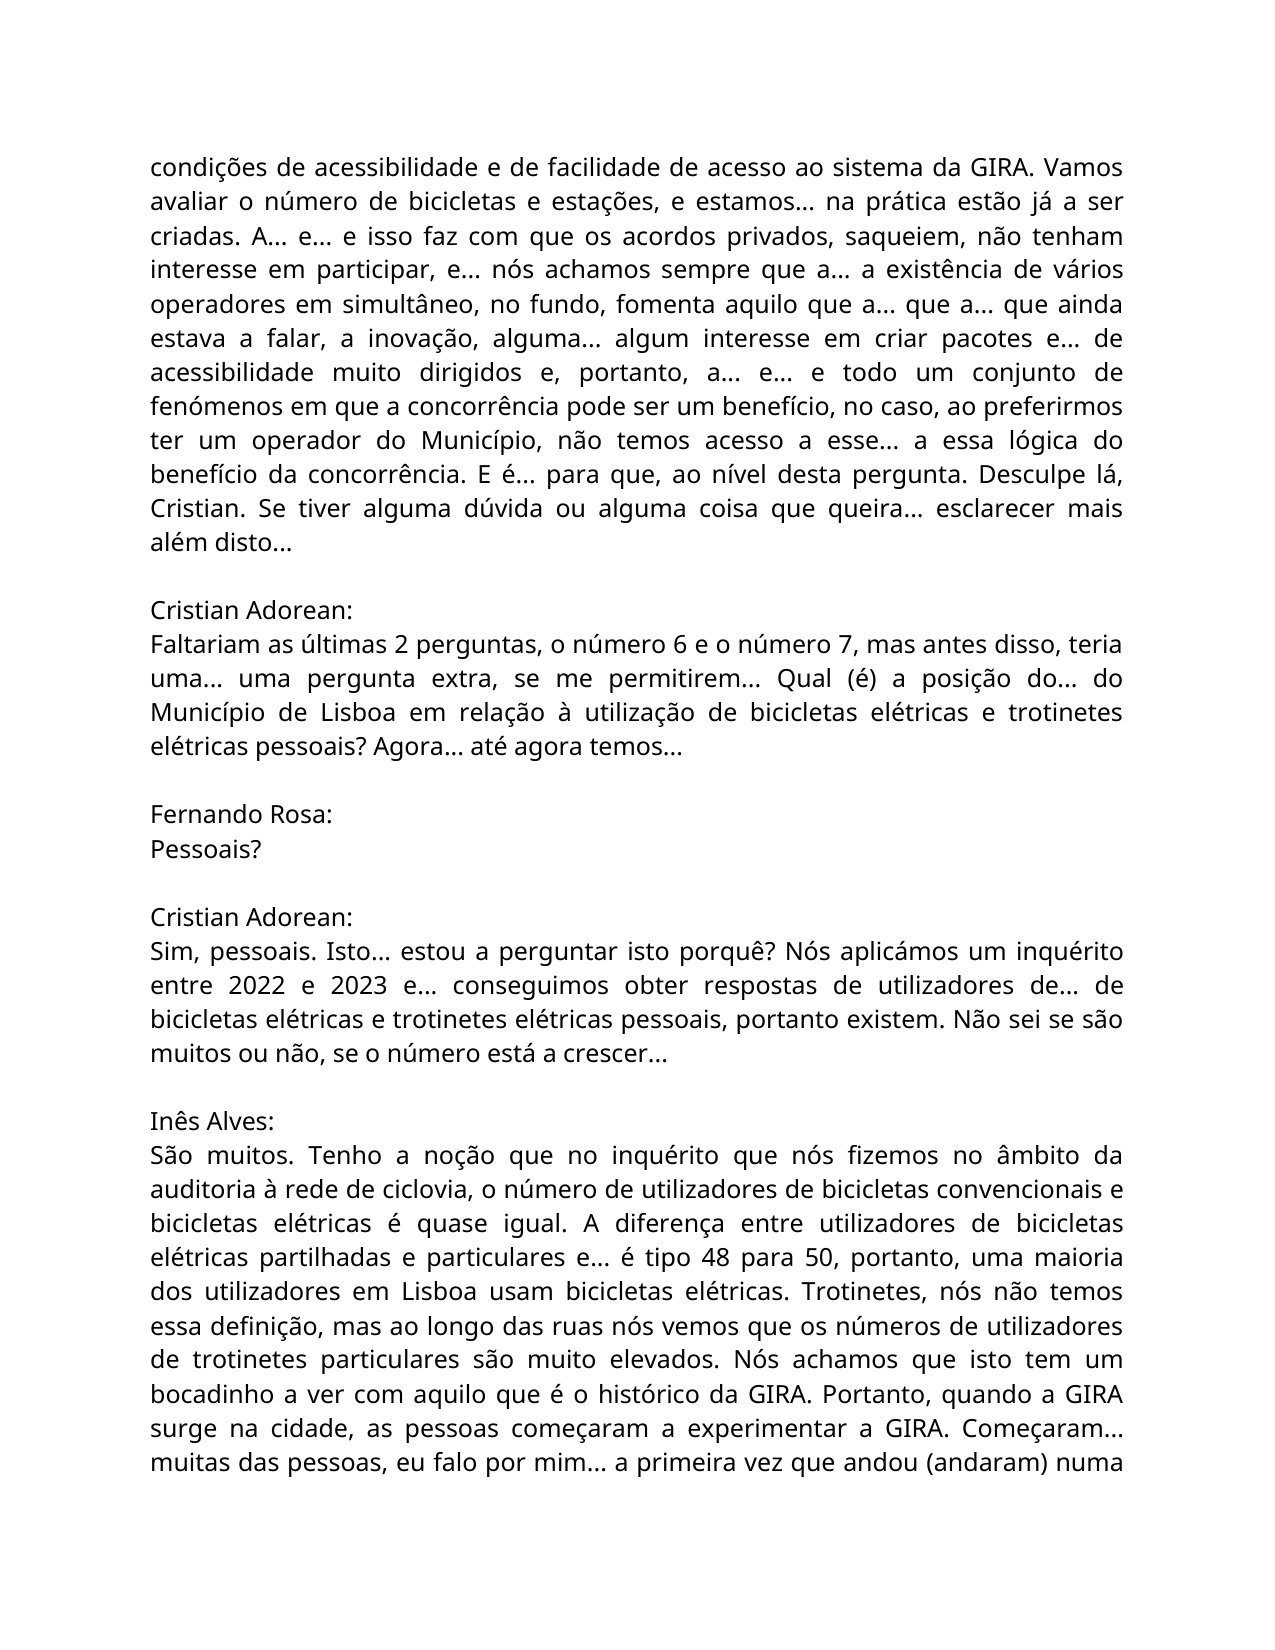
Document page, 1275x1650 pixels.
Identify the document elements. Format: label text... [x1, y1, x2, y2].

text Sim, pessoais. Isto... estou a perguntar isto porquê? Nós aplicámos um inquérito entre 2022 e 2023 e... conseguimos obter respostas de utilizadores de... de bicicletas elétricas e trotinetes elétricas pessoais, portanto existem. Não sei se são muitos ou não, se o número está a crescer... [150, 933, 1125, 1070]
text condições de acessibilidade e de facilidade de acesso ao sistema da GIRA. Vamos avaliar o número de bicicletas e estações, e estamos... na prática estão já a ser criadas. A... e... e isso faz com que os acordos privados, saqueiem, não tenham interesse em participar, e... nós achamos sempre que a... a existência de vários operadores em simultâneo, no fundo, fomenta aquilo que a... que a... que ainda estava a falar, a inovação, alguma... algum interesse em criar pacotes e... de acessibilidade muito dirigidos e, portanto, a... e... e todo um conjunto de fenómenos em que a concorrência pode ser um benefício, no caso, ao preferirmos ter um operador do Município, não temos acesso a esse... a essa lógica do benefício da concorrência. E é... para que, ao nível desta pergunta. Desculpe lá, Cristian. Se tiver alguma dúvida ou alguma coisa que queira... esclarecer mais além disto... [150, 150, 1125, 559]
text Cristian Adorean: [150, 593, 1125, 627]
text São muitos. Tenho a noção que no inquérito que nós fizemos no âmbito da auditoria à rede de ciclovia, o número de utilizadores de bicicletas convencionais e bicicletas elétricas é quase igual. A diferença entre utilizadores de bicicletas elétricas partilhadas e particulares e... é tipo 48 para 50, portanto, uma maioria dos utilizadores em Lisboa usam bicicletas elétricas. Trotinetes, nós não temos essa definição, mas ao longo das ruas nós vemos que os números de utilizadores de trotinetes particulares são muito elevados. Nós achamos que isto tem um bocadinho a ver com aquilo que é o histórico da GIRA. Portanto, quando a GIRA surge na cidade, as pessoas começaram a experimentar a GIRA. Começaram... muitas das pessoas, eu falo por mim... a primeira vez que andou (andaram) numa [150, 1138, 1125, 1478]
text Inês Alves: [150, 1104, 1125, 1138]
text Pessoais? [150, 831, 1125, 865]
text Faltariam as últimas 2 perguntas, o número 6 e o número 7, mas antes disso, teria uma... uma pergunta extra, se me permitirem... Qual (é) a posição do... do Município de Lisboa em relação à utilização de bicicletas elétricas e trotinetes elétricas pessoais? Agora... até agora temos... [150, 627, 1125, 763]
text Fernando Rosa: [150, 797, 1125, 831]
text Cristian Adorean: [150, 899, 1125, 933]
